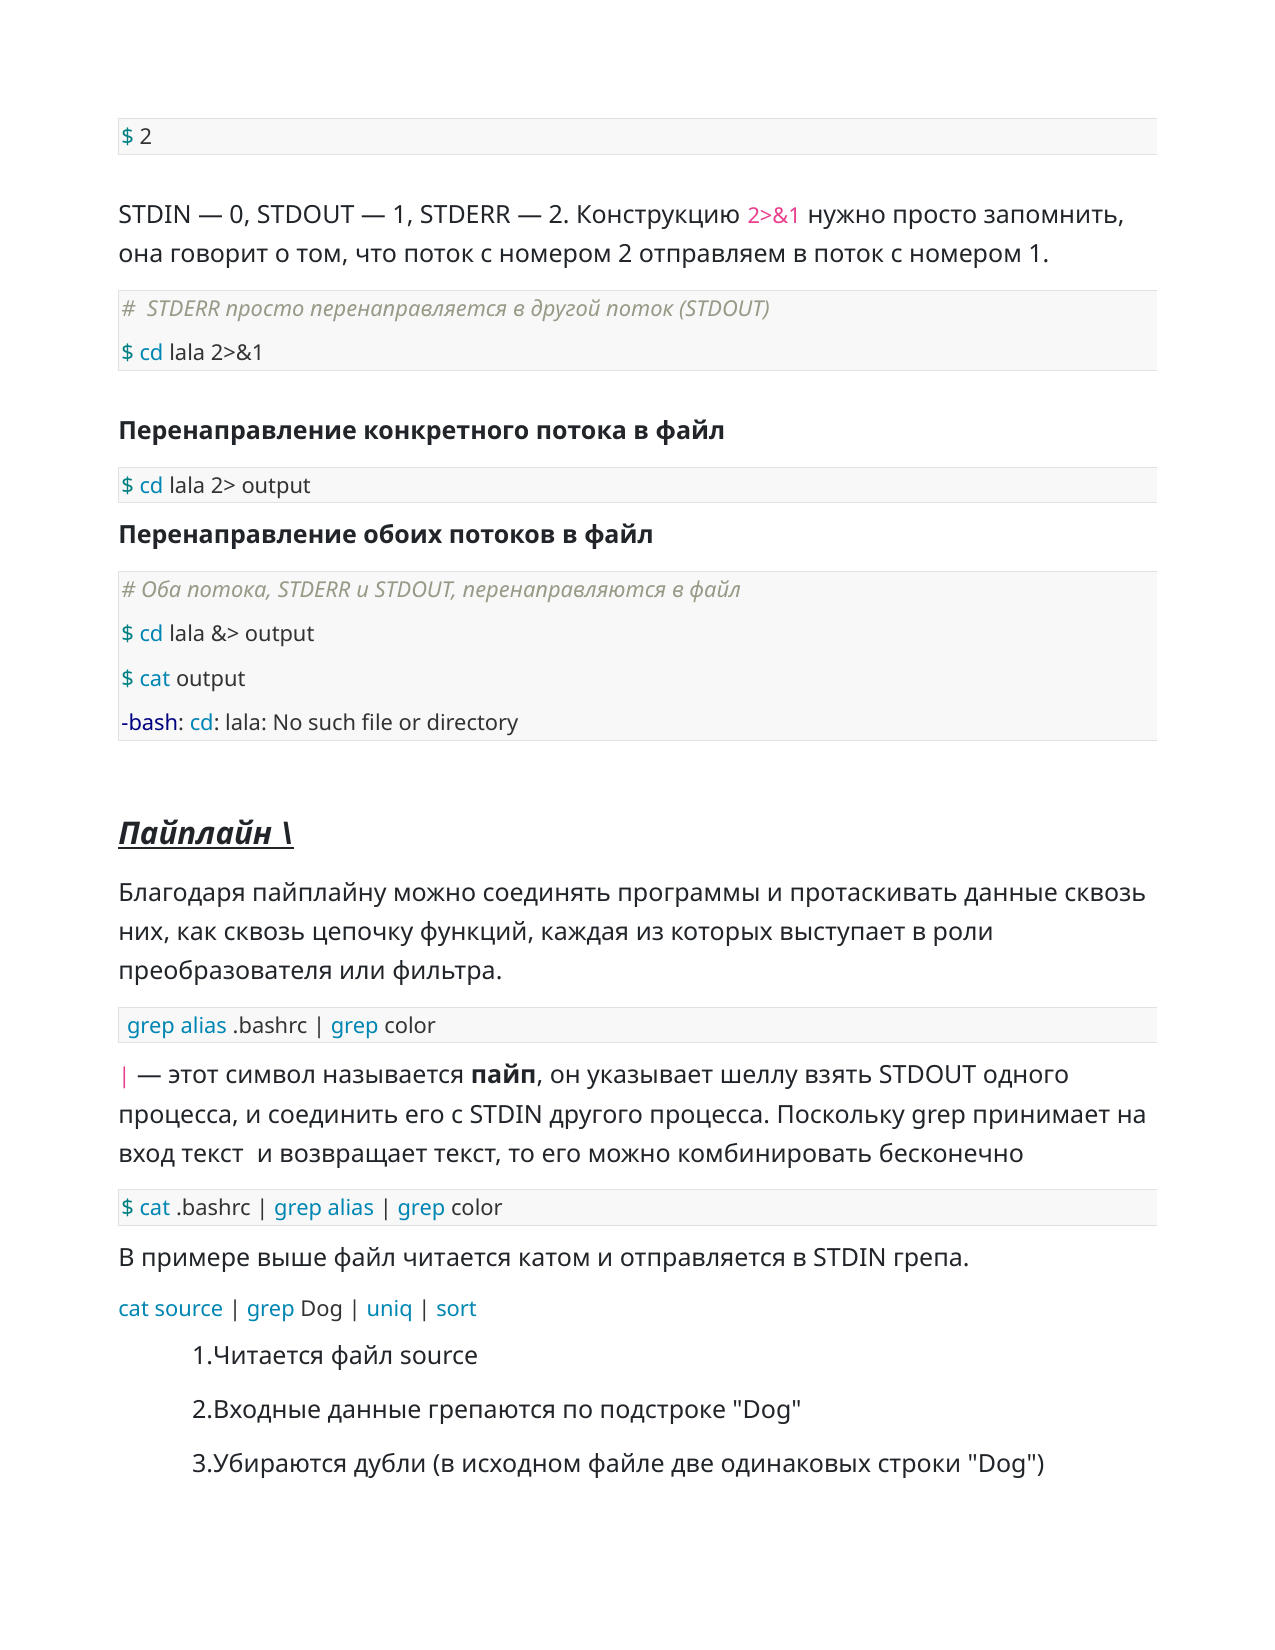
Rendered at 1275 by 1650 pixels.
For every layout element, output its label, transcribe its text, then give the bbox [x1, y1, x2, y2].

text | — этот символ называется пайп, он указывает шеллу взять STDOUT одного процесса, и соединить его с STDIN другого процесса. Поскольку grep принимает на вход текст и возвращает текст, то его можно комбинировать бесконечно [118, 1057, 1157, 1169]
text $ cat output [119, 659, 1157, 692]
text $ cd lala &> output [119, 615, 1157, 648]
text # Оба потока, STDERR и STDOUT, перенаправляются в файл [119, 572, 1157, 604]
list Читается файл source [118, 1338, 1157, 1372]
text $ cat .bashrc | grep alias | grep color [119, 1190, 1157, 1225]
text grep alias .bashrc | grep color [119, 1008, 1157, 1042]
text cat source | grep Dog | uniq | sort [118, 1293, 1157, 1323]
text Пайплайн \ [118, 811, 1157, 854]
text # STDERR просто перенаправляется в другой поток (STDOUT) [119, 291, 1157, 323]
text $ cd lala 2>&1 [119, 334, 1157, 370]
list Входные данные грепаются по подстроке "Dog" [118, 1391, 1157, 1426]
text $ cd lala 2> output [119, 468, 1157, 502]
text Перенаправление обоих потоков в файл [118, 517, 1157, 551]
text Благодаря пайплайну можно соединять программы и протаскивать данные сквозь них, как сквозь цепочку функций, каждая из которых выступает в роли преобразователя или фильтра. [118, 874, 1157, 987]
text STDIN — 0, STDOUT — 1, STDERR — 2. Конструкцию 2>&1 нужно просто запомнить, она говорит о том, что поток с номером 2 отправляем в поток с номером 1. [118, 197, 1157, 270]
text -bash: cd: lala: No such file or directory [119, 704, 1157, 740]
text $ 2 [119, 119, 1157, 154]
list Убираются дубли (в исходном файле две одинаковых строки "Dog") [118, 1445, 1157, 1479]
text В примере выше файл читается катом и отправляется в STDIN грепа. [118, 1239, 1157, 1274]
text Перенаправление конкретного потока в файл [118, 413, 1157, 447]
